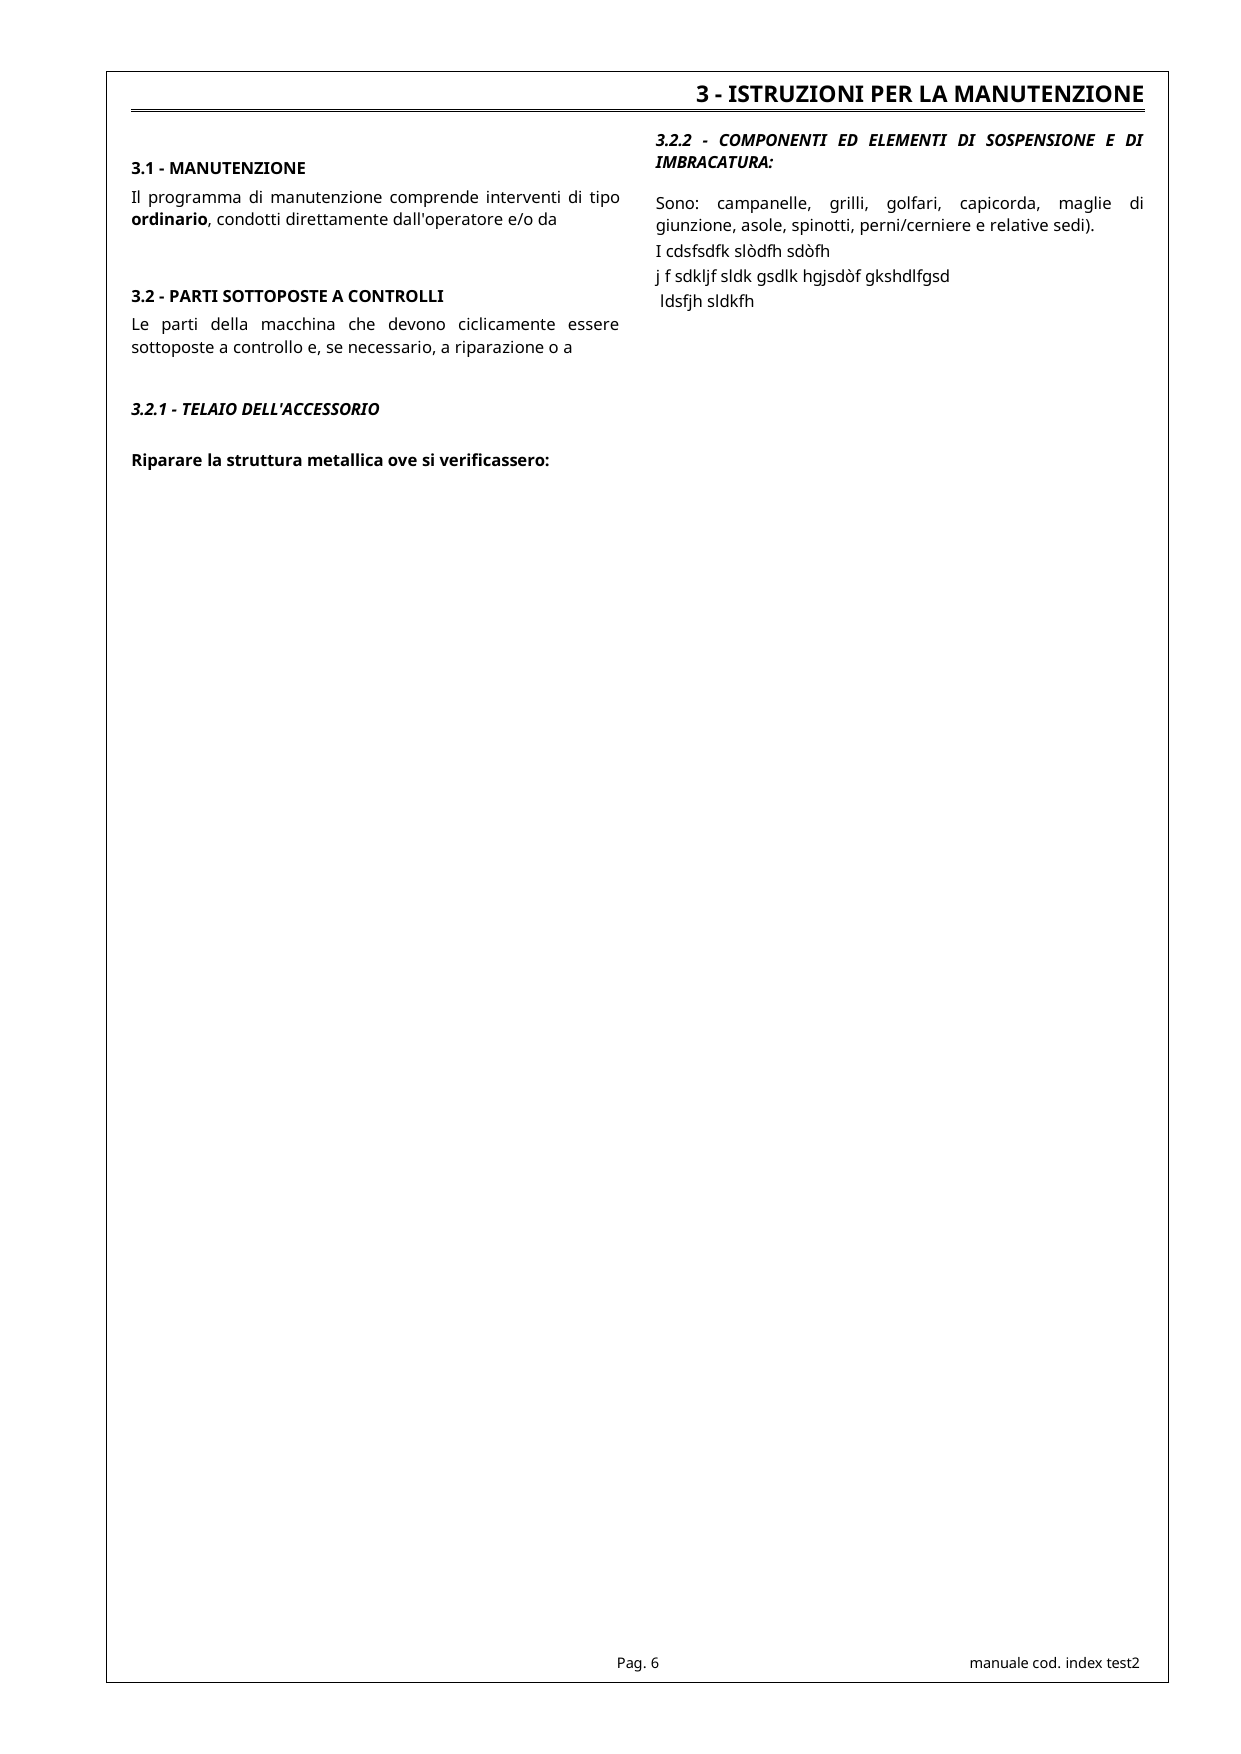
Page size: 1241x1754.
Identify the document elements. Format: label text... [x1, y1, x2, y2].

text Il programma di manutenzione comprende interventi di tipo ordinario, condotti direttamente dall'operatore e/o da [131, 186, 620, 231]
text Riparare la struttura metallica ove si verificassero: [131, 449, 620, 471]
subtitle 3.1 - Manutenzione [131, 157, 620, 180]
text Le parti della macchina che devono ciclicamente essere sottoposte a controllo e, se necessario, a riparazione o a [131, 313, 620, 358]
text j f sdkljf sldk gsdlk hgjsdòf gkshdlfgsd [656, 265, 1145, 287]
subtitle 3.2 - Parti sottoposte a controlli [131, 284, 620, 307]
subtitle 3.2.1 - Telaio delL'ACCESSORIO [131, 398, 620, 420]
subtitle 3.2.2 - Componenti ed elementi di sospensione e di imbracatura: [656, 129, 1145, 174]
text I cdsfsdfk slòdfh sdòfh [656, 239, 1145, 262]
text ldsfjh sldkfh [656, 290, 1145, 313]
text Sono: campanelle, grilli, golfari, capicorda, maglie di giunzione, asole, spinotti, perni/cerniere e relative sedi). [656, 192, 1145, 237]
